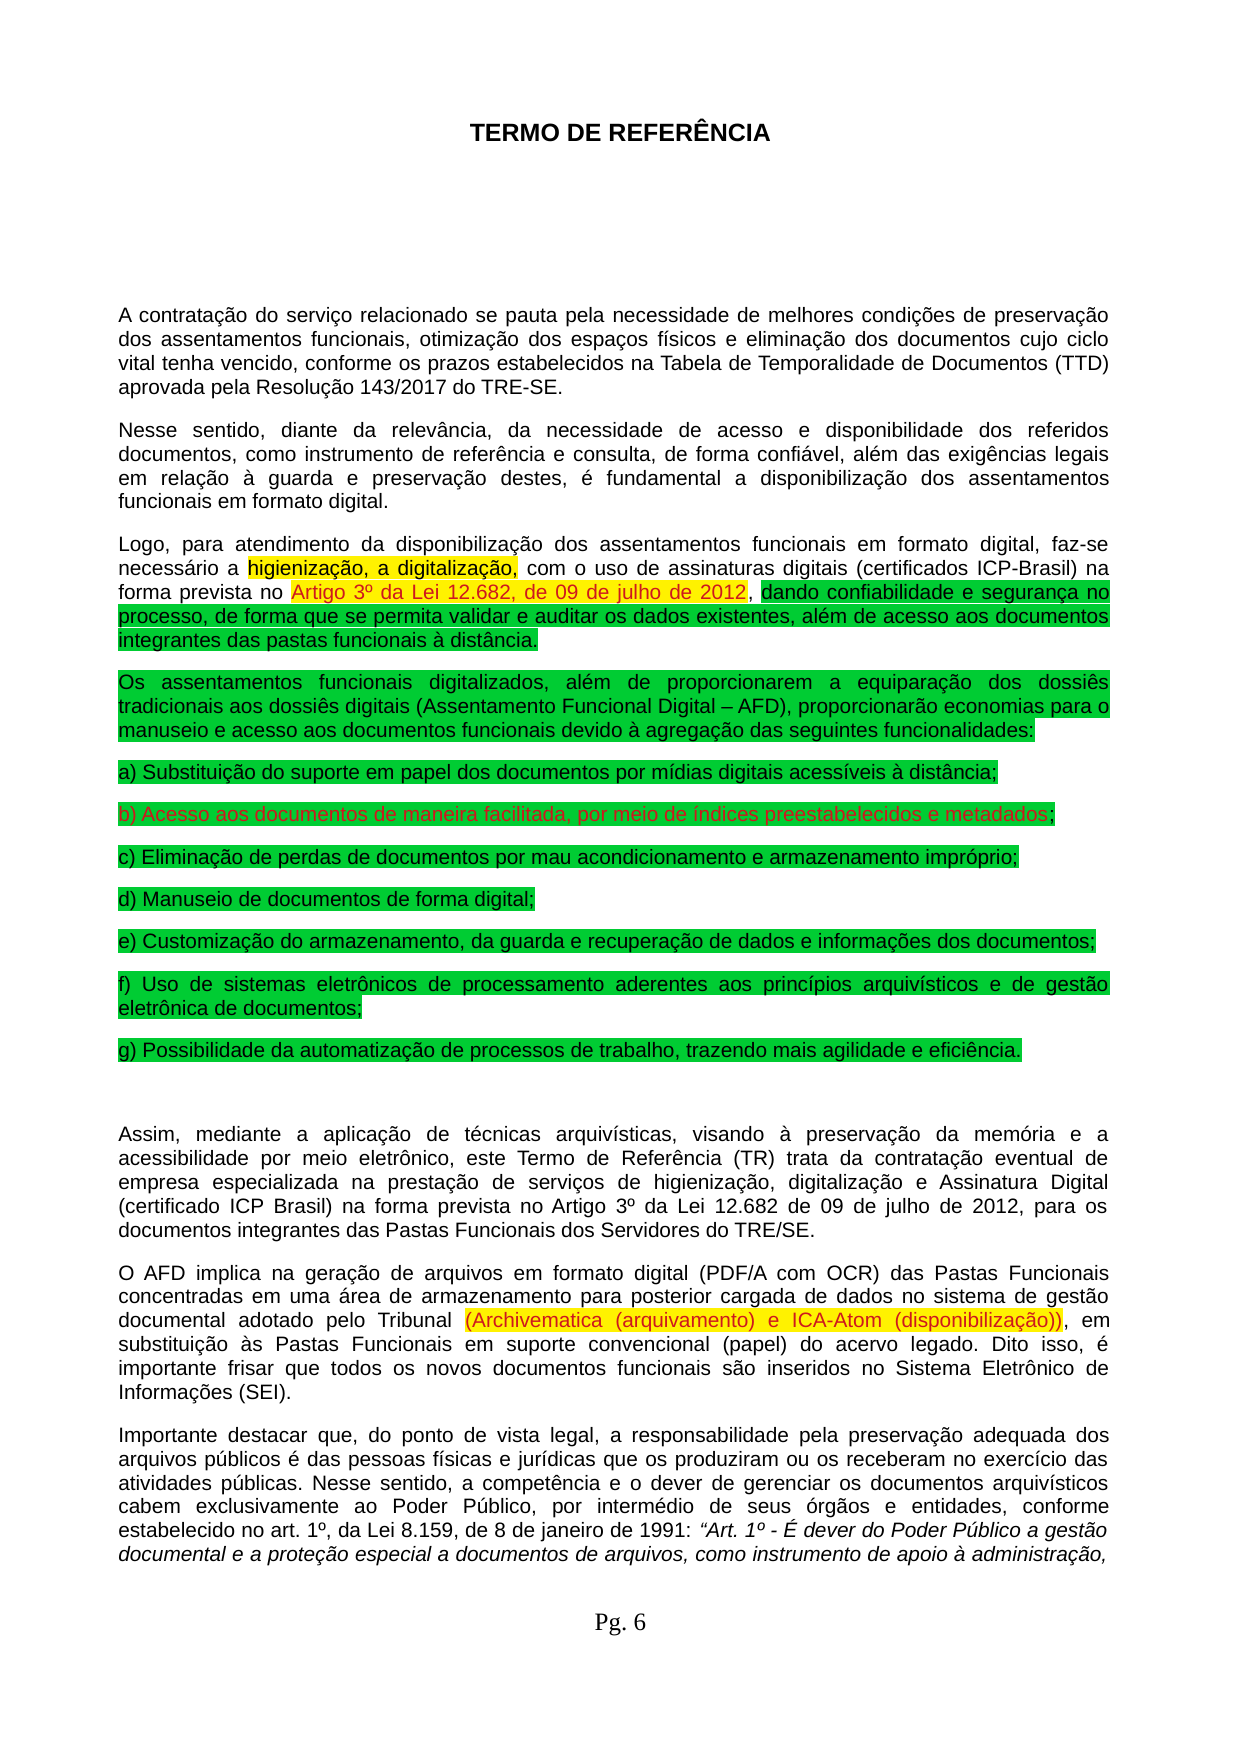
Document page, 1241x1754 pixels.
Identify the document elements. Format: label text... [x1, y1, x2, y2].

text Assim, mediante a aplicação de técnicas arquivísticas, visando à preservação da memória e a acessibilidade por meio eletrônico, este Termo de Referência (TR) trata da contratação eventual de empresa especializada na prestação de serviços de higienização, digitalização e Assinatura Digital (certificado ICP Brasil) na forma prevista no Artigo 3º da Lei 12.682 de 09 de julho de 2012, para os documentos integrantes das Pastas Funcionais dos Servidores do TRE/SE. [118, 1122, 1110, 1242]
text c) Eliminação de perdas de documentos por mau acondicionamento e armazenamento impróprio; [118, 844, 1110, 868]
text f) Uso de sistemas eletrônicos de processamento aderentes aos princípios arquivísticos e de gestão eletrônica de documentos; [118, 971, 1110, 1019]
text a) Substituição do suporte em papel dos documentos por mídias digitais acessíveis à distância; [118, 760, 1110, 784]
text Logo, para atendimento da disponibilização dos assentamentos funcionais em formato digital, faz-se necessário a higienização, a digitalização, com o uso de assinaturas digitais (certificados ICP-Brasil) na forma prevista no Artigo 3º da Lei 12.682, de 09 de julho de 2012, dando confiabilidade e segurança no processo, de forma que se permita validar e auditar os dados existentes, além de acesso aos documentos integrantes das pastas funcionais à distância. [118, 532, 1110, 651]
text e) Customização do armazenamento, da guarda e recuperação de dados e informações dos documentos; [118, 929, 1110, 953]
text Os assentamentos funcionais digitalizados, além de proporcionarem a equiparação dos dossiês tradicionais aos dossiês digitais (Assentamento Funcional Digital – AFD), proporcionarão economias para o manuseio e acesso aos documentos funcionais devido à agregação das seguintes funcionalidades: [118, 670, 1110, 742]
text g) Possibilidade da automatização de processos de trabalho, trazendo mais agilidade e eficiência. [118, 1038, 1110, 1062]
text Nesse sentido, diante da relevância, da necessidade de acesso e disponibilidade dos referidos documentos, como instrumento de referência e consulta, de forma confiável, além das exigências legais em relação à guarda e preservação destes, é fundamental a disponibilização dos assentamentos funcionais em formato digital. [118, 417, 1110, 513]
text O AFD implica na geração de arquivos em formato digital (PDF/A com OCR) das Pastas Funcionais concentradas em uma área de armazenamento para posterior cargada de dados no sistema de gestão documental adotado pelo Tribunal (Archivematica (arquivamento) e ICA-Atom (disponibilização)), em substituição às Pastas Funcionais em suporte convencional (papel) do acervo legado. Dito isso, é importante frisar que todos os novos documentos funcionais são inseridos no Sistema Eletrônico de Informações (SEI). [118, 1260, 1110, 1404]
text d) Manuseio de documentos de forma digital; [118, 887, 1110, 911]
text A contratação do serviço relacionado se pauta pela necessidade de melhores condições de preservação dos assentamentos funcionais, otimização dos espaços físicos e eliminação dos documentos cujo ciclo vital tenha vencido, conforme os prazos estabelecidos na Tabela de Temporalidade de Documentos (TTD) aprovada pela Resolução 143/2017 do TRE-SE. [118, 303, 1110, 399]
text Importante destacar que, do ponto de vista legal, a responsabilidade pela preservação adequada dos arquivos públicos é das pessoas físicas e jurídicas que os produziram ou os receberam no exercício das atividades públicas. Nesse sentido, a competência e o dever de gerenciar os documentos arquivísticos cabem exclusivamente ao Poder Público, por intermédio de seus órgãos e entidades, conforme estabelecido no art. 1º, da Lei 8.159, de 8 de janeiro de 1991: “Art. 1º - É dever do Poder Público a gestão documental e a proteção especial a documentos de arquivos, como instrumento de apoio à administração, [118, 1422, 1110, 1566]
text b) Acesso aos documentos de maneira facilitada, por meio de índices preestabelecidos e metadados; [118, 802, 1110, 826]
